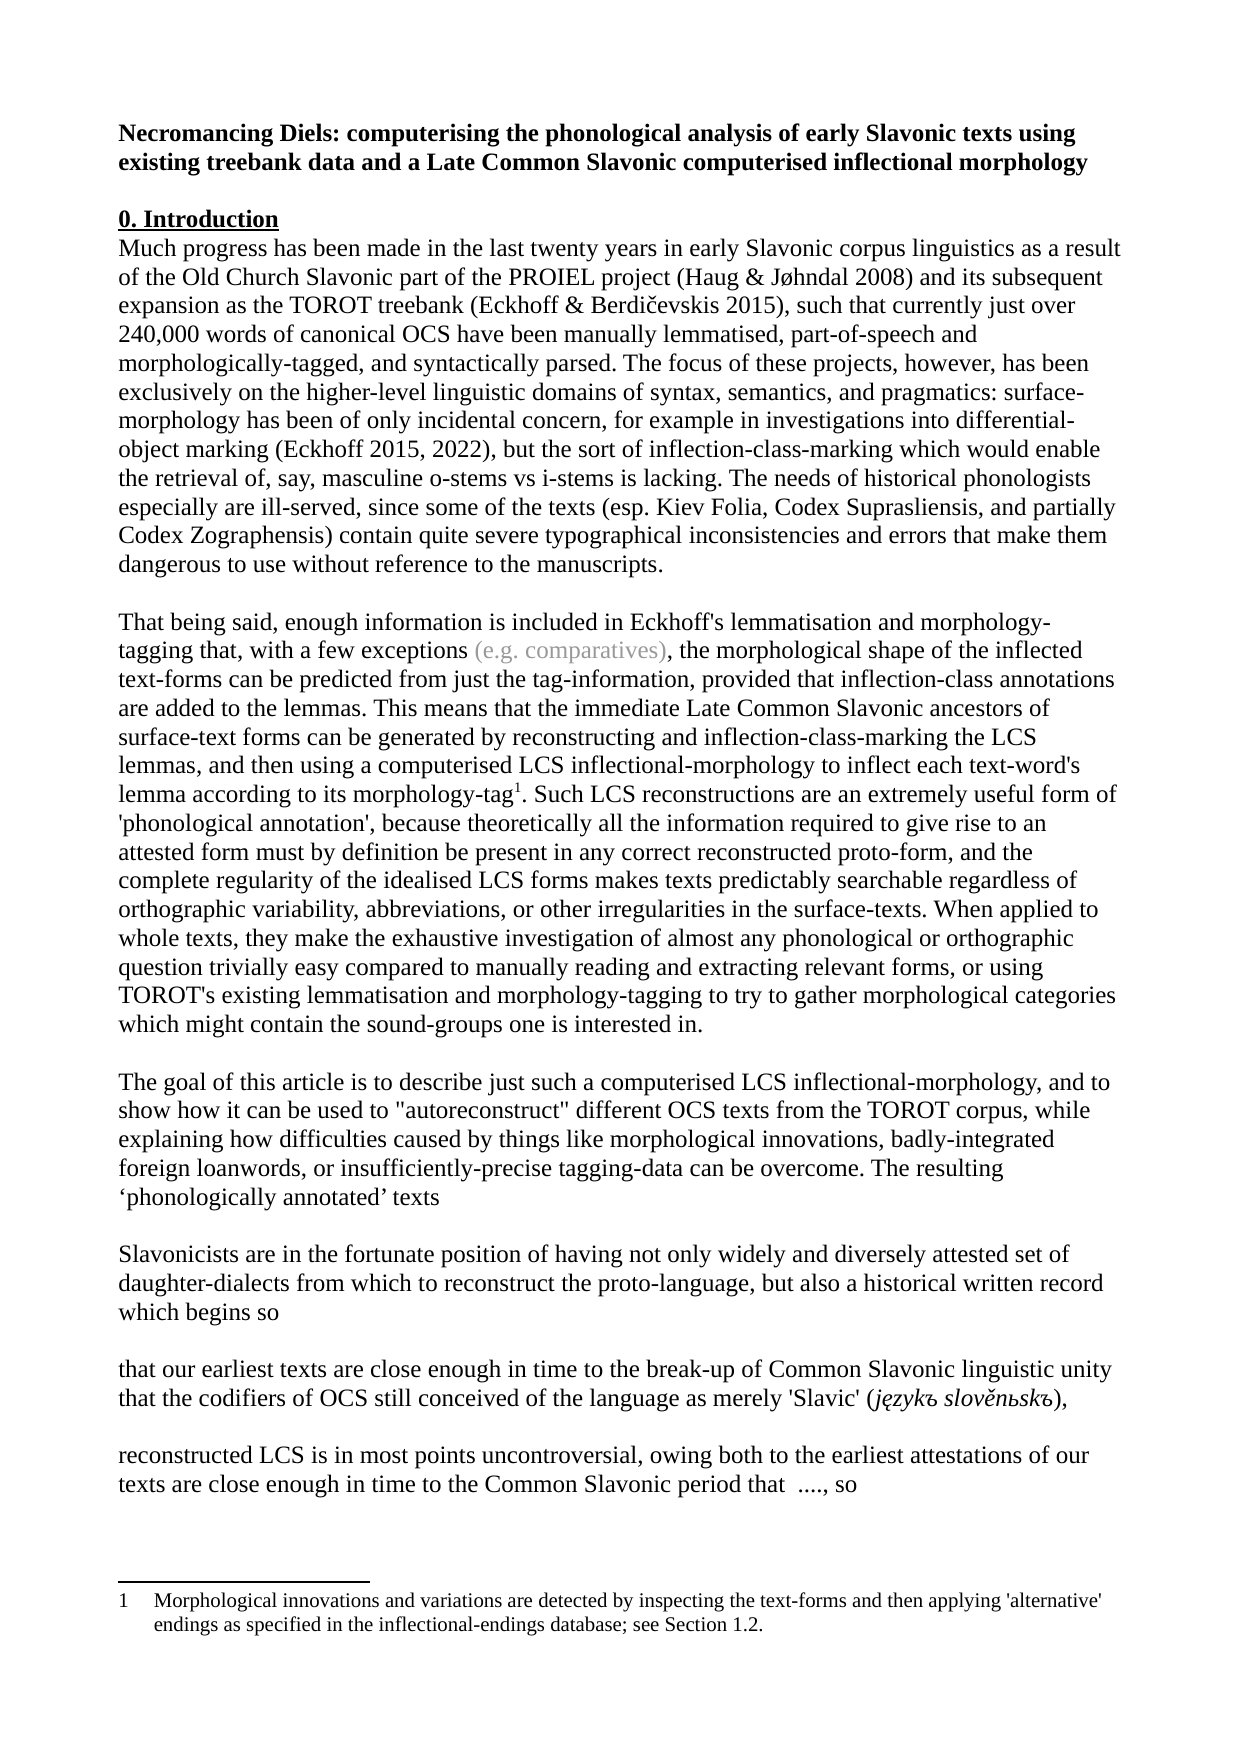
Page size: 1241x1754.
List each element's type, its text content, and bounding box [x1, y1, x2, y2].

text The goal of this article is to describe just such a computerised LCS inflectional-morphology, and to show how it can be used to "autoreconstruct" different OCS texts from the TOROT corpus, while explaining how difficulties caused by things like morphological innovations, badly-integrated foreign loanwords, or insufficiently-precise tagging-data can be overcome. The resulting ‘phonologically annotated’ texts [118, 1067, 1122, 1211]
text that our earliest texts are close enough in time to the break-up of Common Slavonic linguistic unity that the codifiers of OCS still conceived of the language as merely 'Slavic' (językъ slověnьskъ), [118, 1354, 1122, 1412]
text reconstructed LCS is in most points uncontroversial, owing both to the earliest attestations of our texts are close enough in time to the Common Slavonic period that ...., so [118, 1441, 1122, 1498]
text Much progress has been made in the last twenty years in early Slavonic corpus linguistics as a result of the Old Church Slavonic part of the PROIEL project (Haug & Jøhndal 2008) and its subsequent expansion as the TOROT treebank (Eckhoff & Berdičevskis 2015), such that currently just over 240,000 words of canonical OCS have been manually lemmatised, part-of-speech and morphologically-tagged, and syntactically parsed. The focus of these projects, however, has been exclusively on the higher-level linguistic domains of syntax, semantics, and pragmatics: surface-morphology has been of only incidental concern, for example in investigations into differential-object marking (Eckhoff 2015, 2022), but the sort of inflection-class-marking which would enable the retrieval of, say, masculine o-stems vs i-stems is lacking. The needs of historical phonologists especially are ill-served, since some of the texts (esp. Kiev Folia, Codex Suprasliensis, and partially Codex Zographensis) contain quite severe typographical inconsistencies and errors that make them dangerous to use without reference to the manuscripts. [118, 233, 1122, 578]
text Slavonicists are in the fortunate position of having not only widely and diversely attested set of daughter-dialects from which to reconstruct the proto-language, but also a historical written record which begins so [118, 1239, 1122, 1326]
text 0. Introduction [118, 204, 1122, 233]
text That being said, enough information is included in Eckhoff's lemmatisation and morphology-tagging that, with a few exceptions (e.g. comparatives), the morphological shape of the inflected text-forms can be predicted from just the tag-information, provided that inflection-class annotations are added to the lemmas. This means that the immediate Late Common Slavonic ancestors of surface-text forms can be generated by reconstructing and inflection-class-marking the LCS lemmas, and then using a computerised LCS inflectional-morphology to inflect each text-word's lemma according to its morphology-tag. Such LCS reconstructions are an extremely useful form of 'phonological annotation', because theoretically all the information required to give rise to an attested form must by definition be present in any correct reconstructed proto-form, and the complete regularity of the idealised LCS forms makes texts predictably searchable regardless of orthographic variability, abbreviations, or other irregularities in the surface-texts. When applied to whole texts, they make the exhaustive investigation of almost any phonological or orthographic question trivially easy compared to manually reading and extracting relevant forms, or using TOROT's existing lemmatisation and morphology-tagging to try to gather morphological categories which might contain the sound-groups one is interested in. [118, 607, 1122, 1038]
text Morphological innovations and variations are detected by inspecting the text-forms and then applying 'alternative' endings as specified in the inflectional-endings database; see Section 1.2. [118, 1588, 1122, 1636]
text Necromancing Diels: computerising the phonological analysis of early Slavonic texts using existing treebank data and a Late Common Slavonic computerised inflectional morphology [118, 118, 1122, 176]
